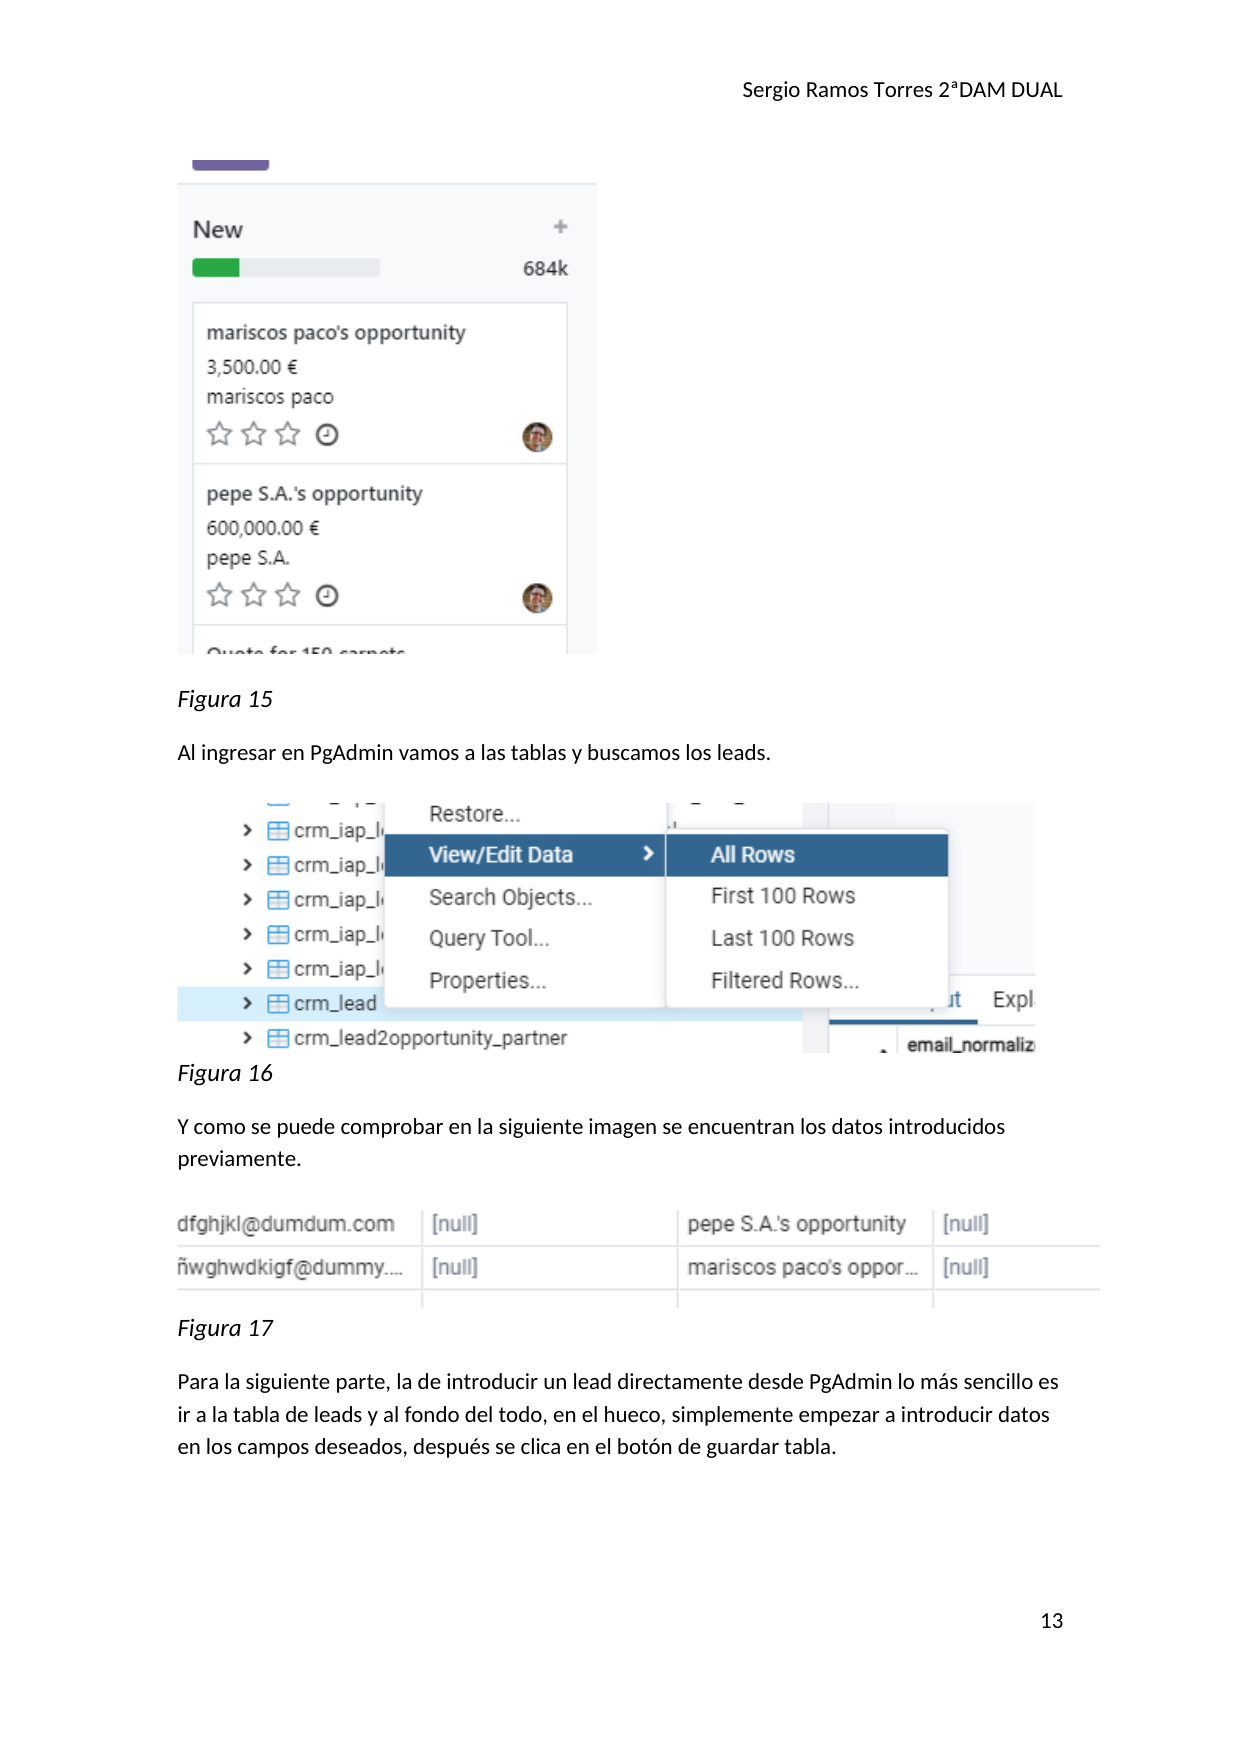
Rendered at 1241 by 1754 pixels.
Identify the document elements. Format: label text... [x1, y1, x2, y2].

text Para la siguiente parte, la de introducir un lead directamente desde PgAdmin lo más sencillo es ir a la tabla de leads y al fondo del todo, en el hueco, simplemente empezar a introducir datos en los campos deseados, después se clica en el botón de guardar tabla. [177, 1367, 1063, 1460]
text Al ingresar en PgAdmin vamos a las tablas y buscamos los leads. [177, 738, 1063, 766]
text Figura 17 [177, 1308, 1100, 1342]
picture [177, 1210, 1100, 1308]
text Figura 15 [177, 683, 597, 713]
picture [177, 803, 1036, 1053]
picture [177, 160, 598, 654]
text Y como se puede comprobar en la siguiente imagen se encuentran los datos introducidos previamente. [177, 1112, 1063, 1172]
text Figura 16 [177, 1053, 1036, 1087]
